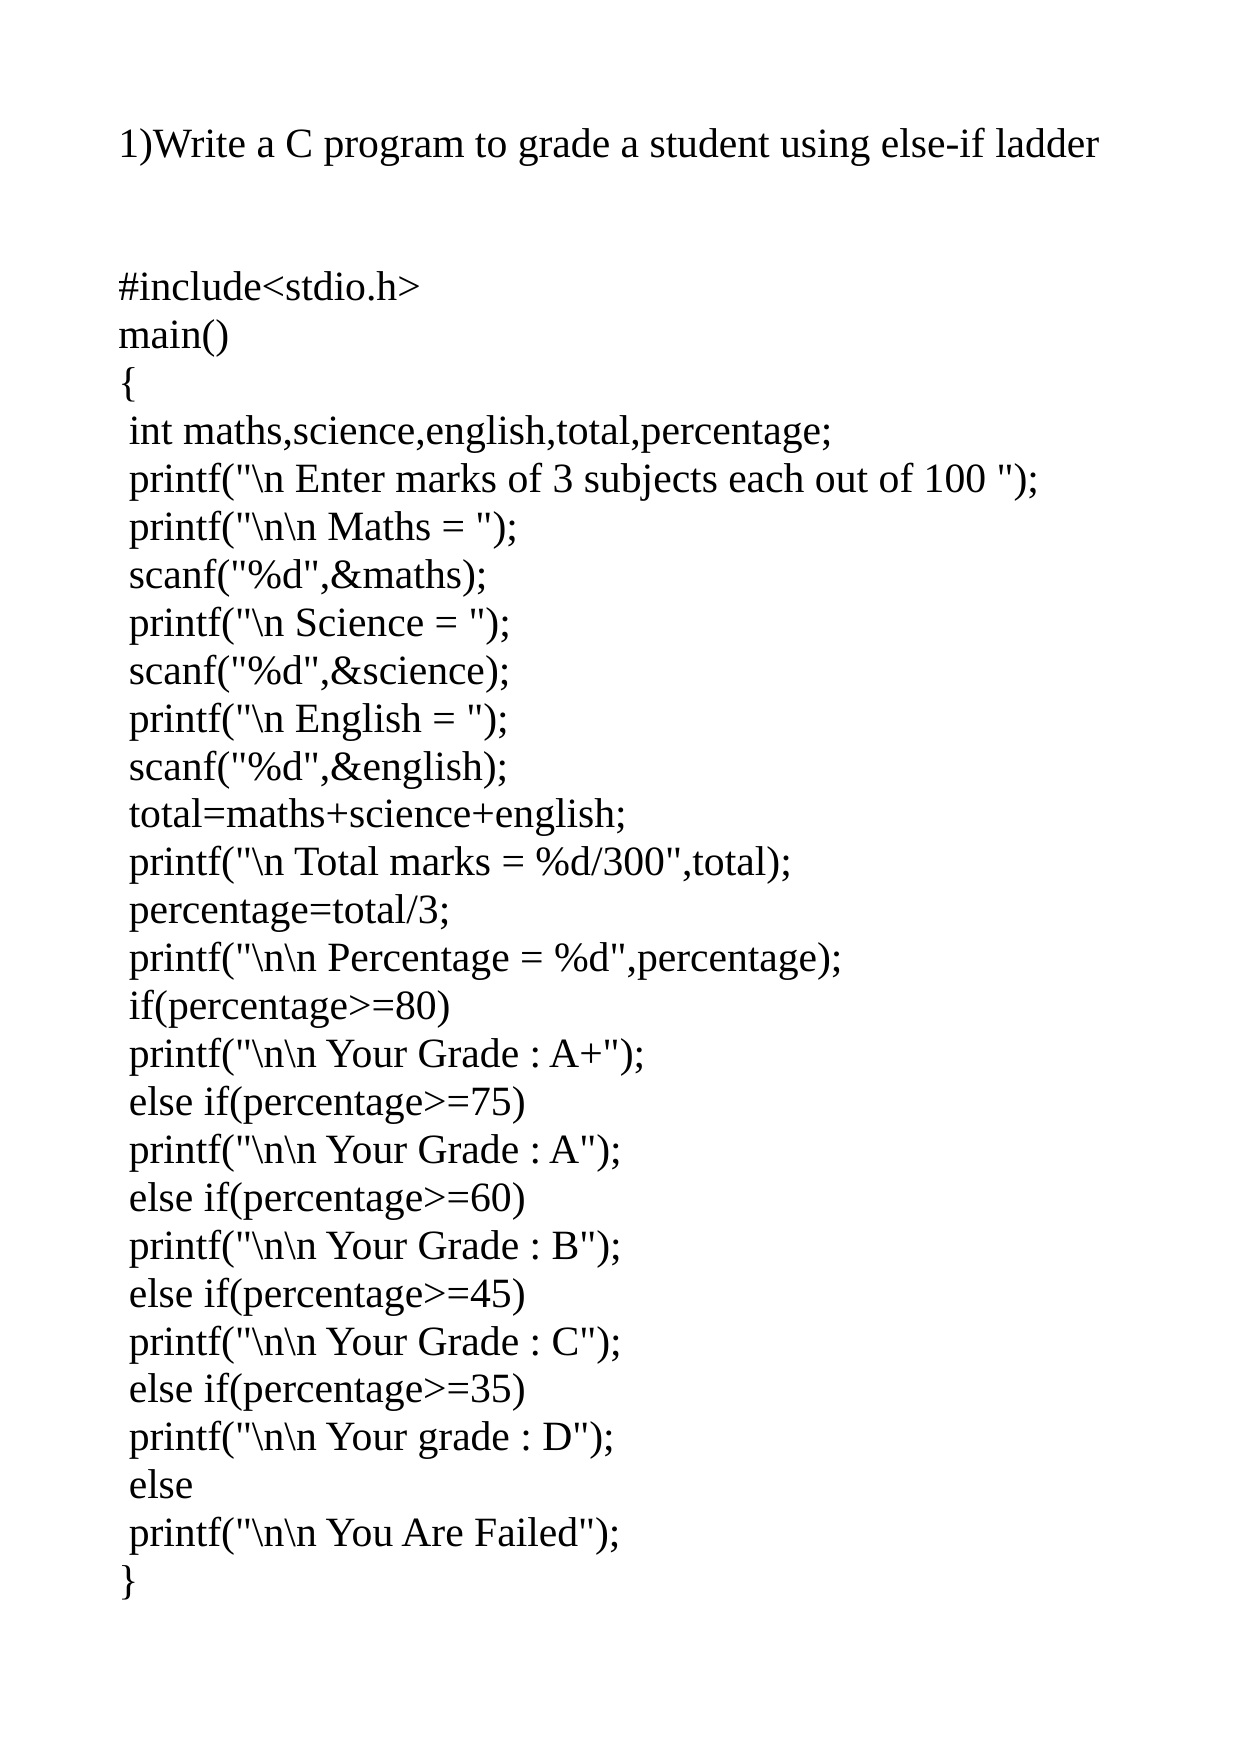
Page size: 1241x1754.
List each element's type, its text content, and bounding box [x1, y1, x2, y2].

text scanf("%d",&english); [118, 741, 1122, 789]
text printf("\n\n Your grade : D"); [118, 1412, 1122, 1460]
text { [118, 358, 1122, 406]
text else if(percentage>=35) [118, 1364, 1122, 1412]
text else if(percentage>=45) [118, 1268, 1122, 1316]
text if(percentage>=80) [118, 981, 1122, 1028]
text main() [118, 310, 1122, 358]
text printf("\n\n You Are Failed"); [118, 1508, 1122, 1556]
text printf("\n\n Your Grade : C"); [118, 1316, 1122, 1364]
text int maths,science,english,total,percentage; [118, 406, 1122, 453]
text printf("\n\n Percentage = %d",percentage); [118, 933, 1122, 981]
text printf("\n Enter marks of 3 subjects each out of 100 "); [118, 453, 1122, 501]
text total=maths+science+english; [118, 789, 1122, 837]
text else [118, 1460, 1122, 1508]
text percentage=total/3; [118, 885, 1122, 933]
text printf("\n\n Your Grade : B"); [118, 1220, 1122, 1268]
text printf("\n English = "); [118, 693, 1122, 741]
text 1)Write a C program to grade a student using else-if ladder [118, 118, 1122, 166]
text else if(percentage>=75) [118, 1076, 1122, 1124]
text else if(percentage>=60) [118, 1172, 1122, 1220]
text #include<stdio.h> [118, 262, 1122, 310]
text } [118, 1556, 1122, 1603]
text printf("\n\n Maths = "); [118, 501, 1122, 549]
text printf("\n\n Your Grade : A"); [118, 1124, 1122, 1172]
text scanf("%d",&science); [118, 645, 1122, 693]
text scanf("%d",&maths); [118, 549, 1122, 597]
text printf("\n Total marks = %d/300",total); [118, 837, 1122, 885]
text printf("\n Science = "); [118, 597, 1122, 645]
text printf("\n\n Your Grade : A+"); [118, 1028, 1122, 1076]
